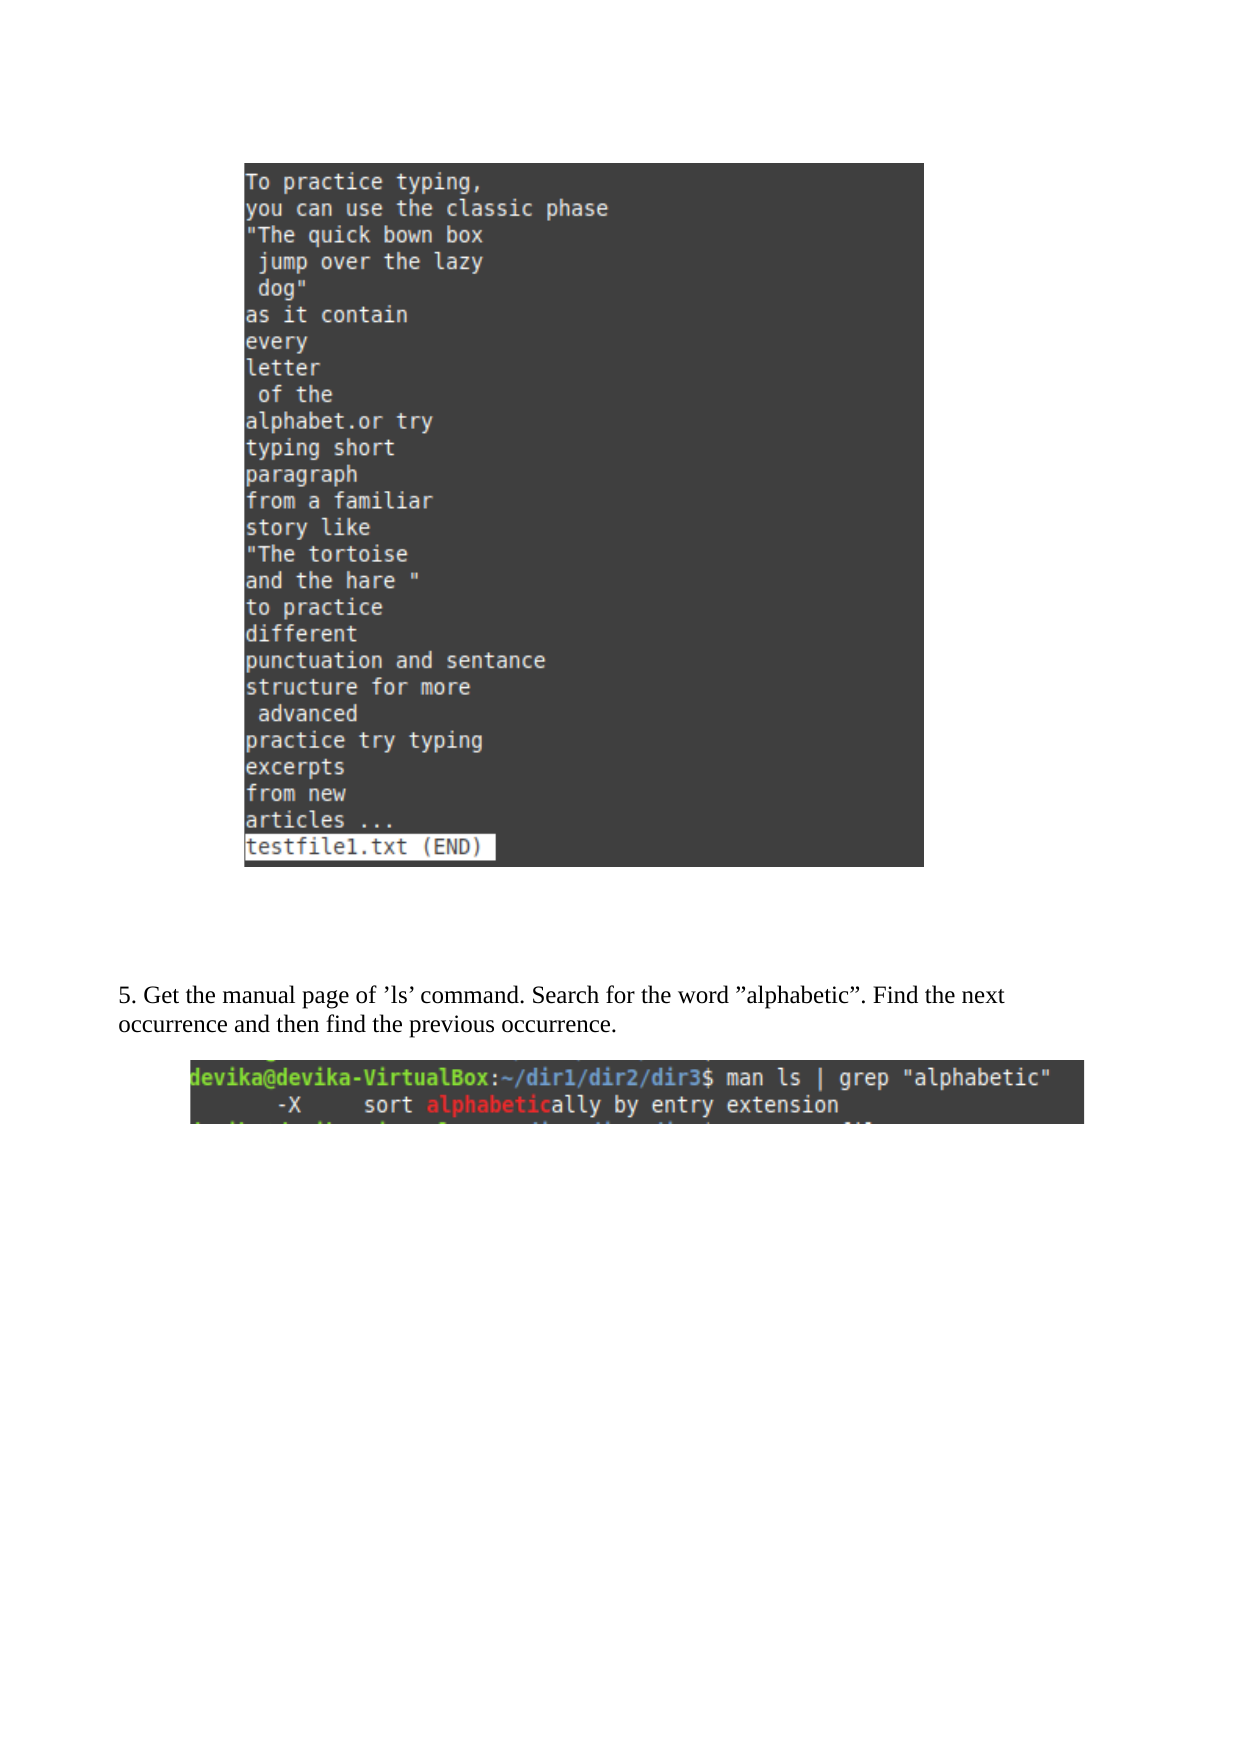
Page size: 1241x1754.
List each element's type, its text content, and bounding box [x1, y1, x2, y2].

picture [244, 163, 924, 867]
text 5. Get the manual page of ’ls’ command. Search for the word ”alphabetic”. Find the next [118, 981, 1122, 1009]
picture [190, 1060, 1085, 1124]
text occurrence and then find the previous occurrence. [118, 1009, 1122, 1038]
